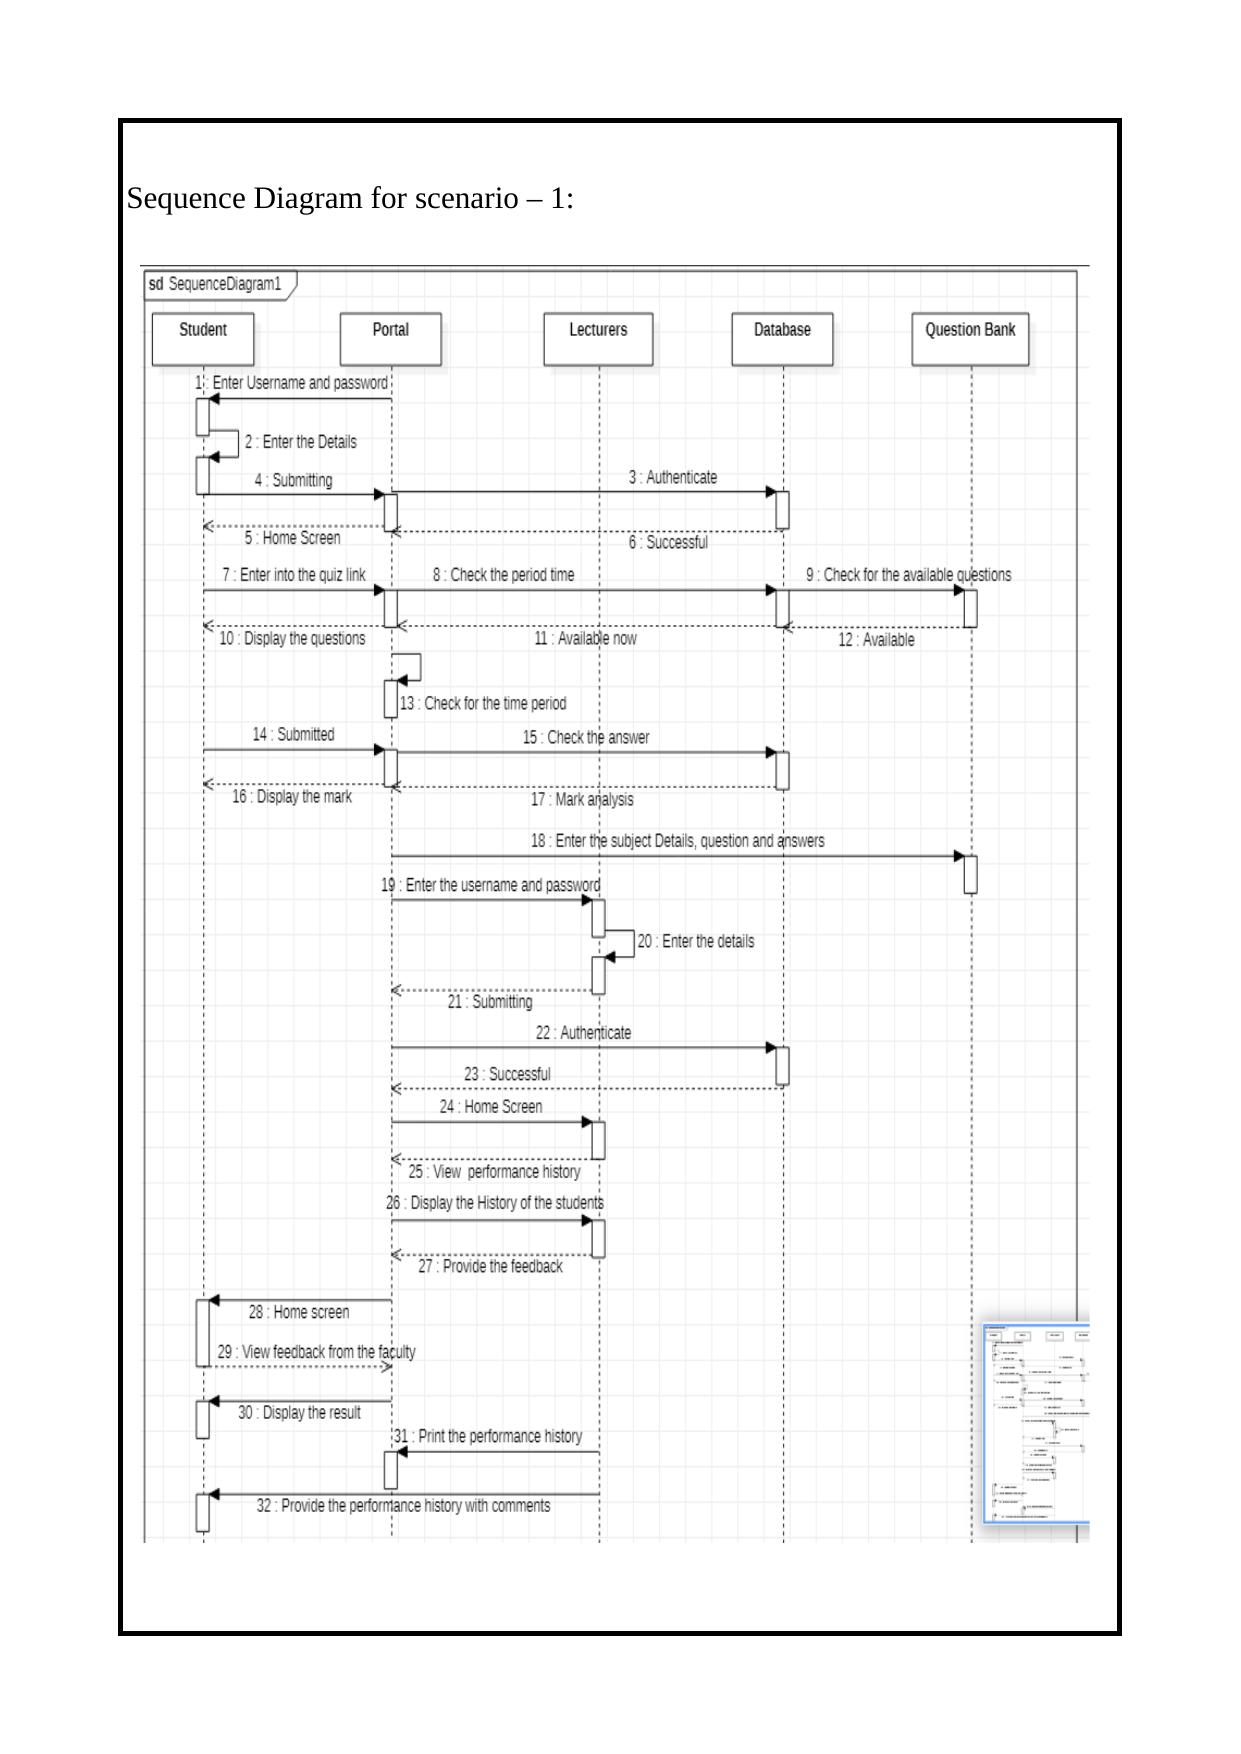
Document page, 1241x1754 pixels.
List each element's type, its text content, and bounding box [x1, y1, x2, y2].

picture [140, 265, 1090, 1543]
text Sequence Diagram for scenario – 1: [126, 180, 1114, 216]
